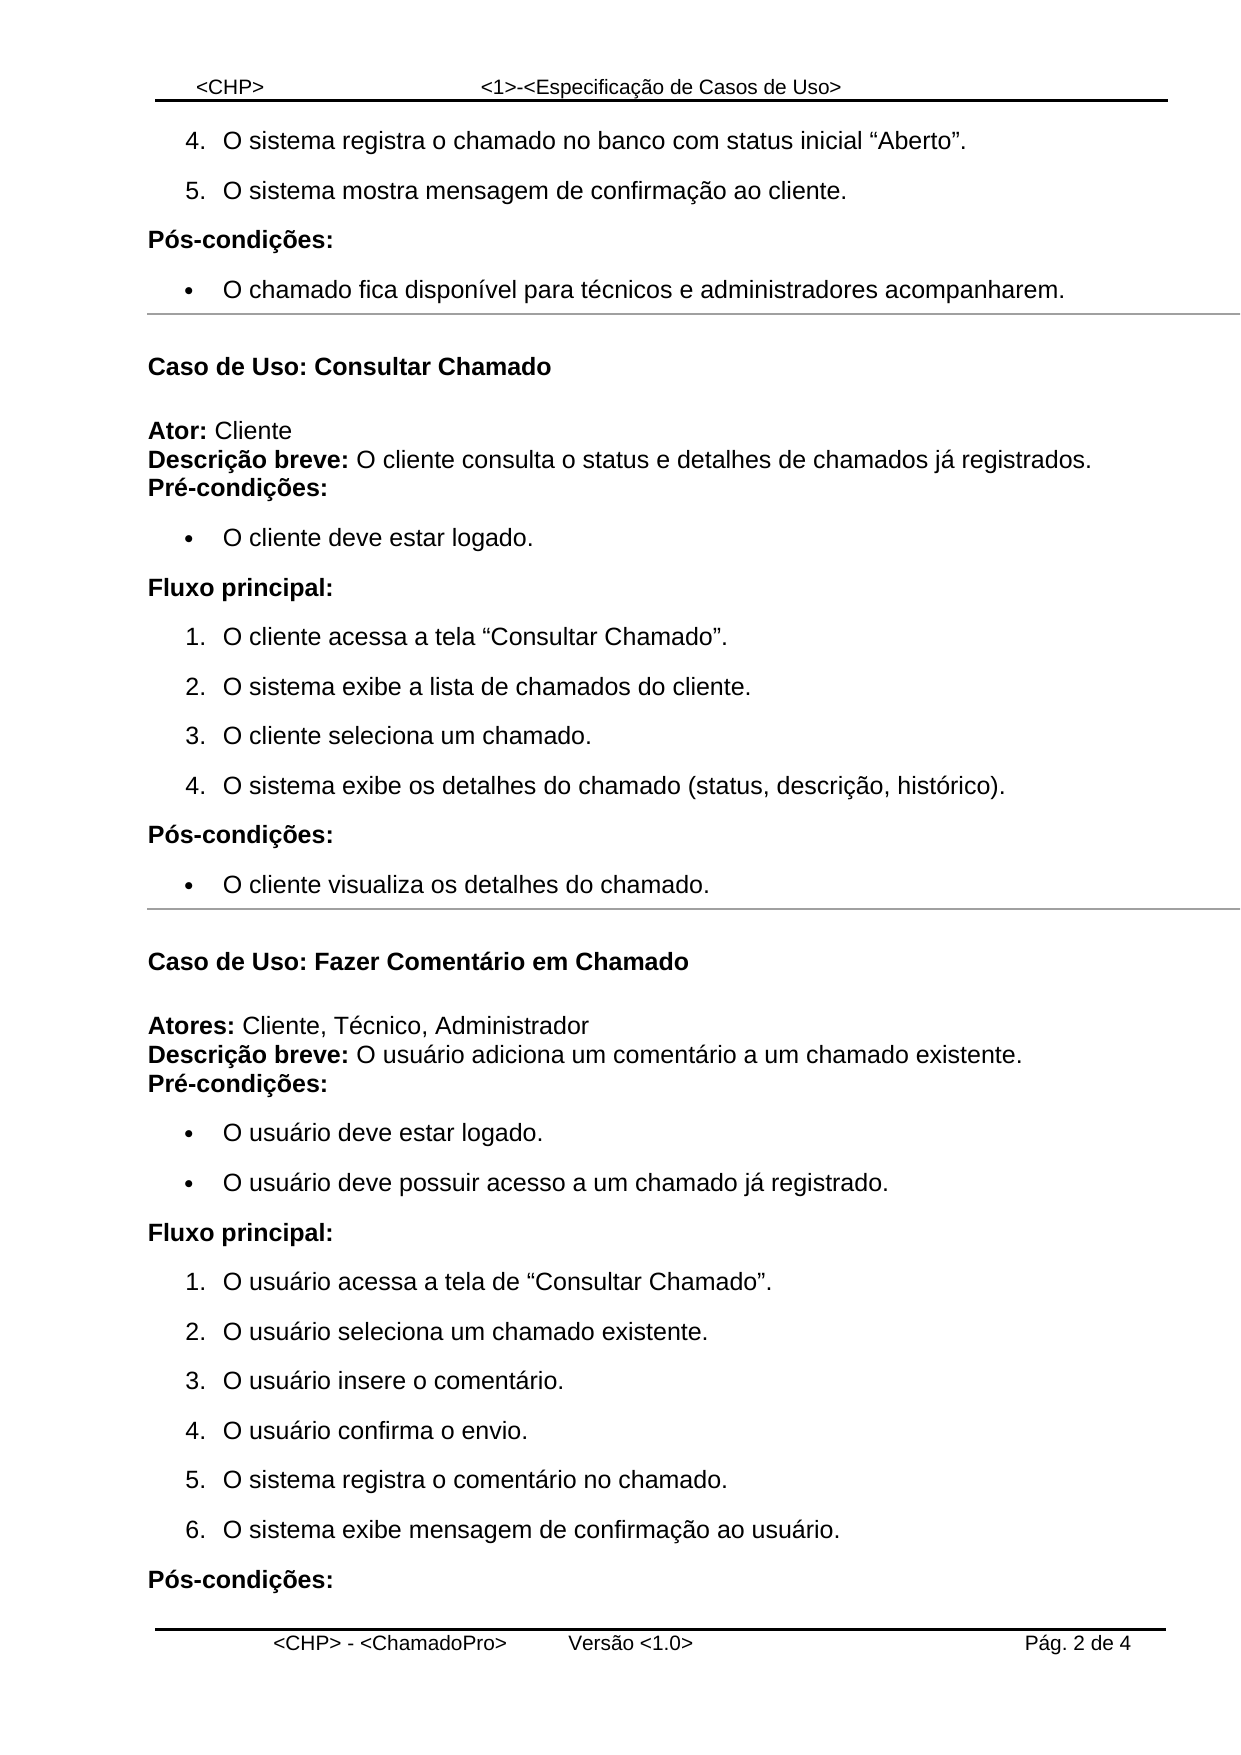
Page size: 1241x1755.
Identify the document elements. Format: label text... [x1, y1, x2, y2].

text Fluxo principal: [148, 573, 1152, 601]
text Fluxo principal: [148, 1217, 1152, 1246]
text Ator: Cliente Descrição breve: O cliente consulta o status e detalhes de chamados já registrados. Pré-condições: [148, 416, 1152, 502]
list O cliente acessa a tela “Consultar Chamado”. [185, 622, 1152, 651]
list O sistema mostra mensagem de confirmação ao cliente. [185, 176, 1152, 204]
list O cliente visualiza os detalhes do chamado. [185, 870, 1152, 899]
list O chamado fica disponível para técnicos e administradores acompanharem. [185, 275, 1152, 303]
list O sistema registra o chamado no banco com status inicial “Aberto”. [185, 126, 1152, 155]
list O cliente deve estar logado. [185, 523, 1152, 552]
list O sistema registra o comentário no chamado. [185, 1465, 1152, 1494]
list O sistema exibe mensagem de confirmação ao usuário. [185, 1515, 1152, 1544]
list O sistema exibe os detalhes do chamado (status, descrição, histórico). [185, 771, 1152, 800]
text Pós-condições: [148, 821, 1152, 849]
list O usuário deve possuir acesso a um chamado já registrado. [185, 1168, 1152, 1197]
text Pós-condições: [148, 225, 1152, 254]
list O cliente seleciona um chamado. [185, 721, 1152, 750]
list O usuário deve estar logado. [185, 1118, 1152, 1147]
list O sistema exibe a lista de chamados do cliente. [185, 672, 1152, 701]
subtitle Caso de Uso: Fazer Comentário em Chamado [148, 947, 1152, 976]
list O usuário acessa a tela de “Consultar Chamado”. [185, 1267, 1152, 1296]
list O usuário seleciona um chamado existente. [185, 1317, 1152, 1345]
list O usuário insere o comentário. [185, 1366, 1152, 1395]
text Pós-condições: [148, 1564, 1152, 1593]
text Atores: Cliente, Técnico, Administrador Descrição breve: O usuário adiciona um comentário a um chamado existente. Pré-condições: [148, 1011, 1152, 1097]
subtitle Caso de Uso: Consultar Chamado [148, 352, 1152, 381]
list O usuário confirma o envio. [185, 1416, 1152, 1444]
